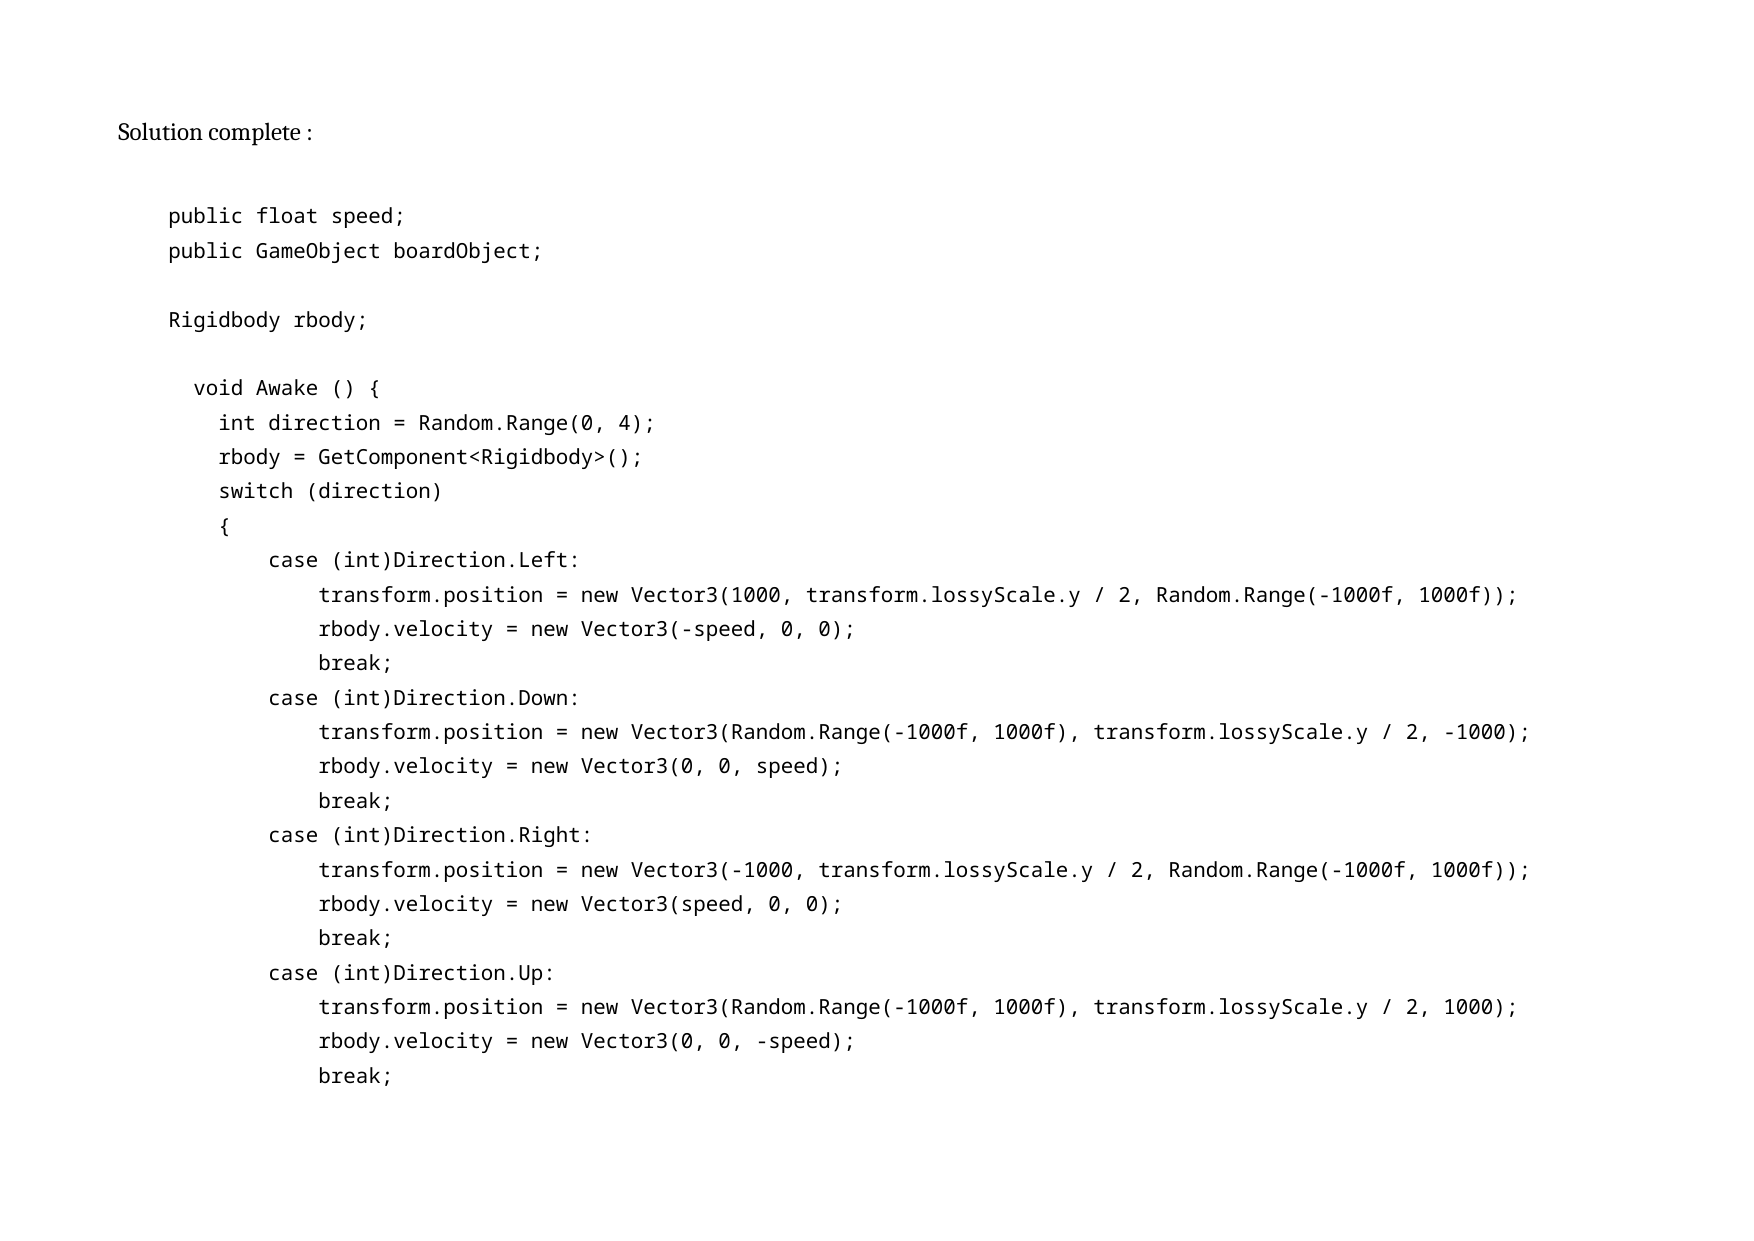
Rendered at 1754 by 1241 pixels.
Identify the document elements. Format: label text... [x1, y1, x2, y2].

text rbody.velocity = new Vector3(-speed, 0, 0); [118, 614, 1636, 642]
text break; [118, 1061, 1636, 1089]
text case (int)Direction.Down: [118, 683, 1636, 711]
text switch (direction) [118, 477, 1636, 505]
text break; [118, 786, 1636, 814]
text rbody.velocity = new Vector3(speed, 0, 0); [118, 889, 1636, 917]
text break; [118, 648, 1636, 677]
text Solution complete : [118, 118, 1636, 147]
text transform.position = new Vector3(-1000, transform.lossyScale.y / 2, Random.Range(-1000f, 1000f)); [118, 855, 1636, 883]
text { [118, 511, 1636, 539]
text rbody = GetComponent<Rigidbody>(); [118, 442, 1636, 471]
text public float speed; [118, 202, 1636, 230]
text transform.position = new Vector3(1000, transform.lossyScale.y / 2, Random.Range(-1000f, 1000f)); [118, 580, 1636, 608]
text break; [118, 923, 1636, 952]
text transform.position = new Vector3(Random.Range(-1000f, 1000f), transform.lossyScale.y / 2, -1000); [118, 717, 1636, 746]
text transform.position = new Vector3(Random.Range(-1000f, 1000f), transform.lossyScale.y / 2, 1000); [118, 992, 1636, 1021]
text rbody.velocity = new Vector3(0, 0, speed); [118, 752, 1636, 780]
text case (int)Direction.Right: [118, 820, 1636, 849]
text rbody.velocity = new Vector3(0, 0, -speed); [118, 1027, 1636, 1055]
text case (int)Direction.Left: [118, 545, 1636, 574]
text case (int)Direction.Up: [118, 958, 1636, 986]
text public GameObject boardObject; [118, 236, 1636, 264]
text void Awake () { [118, 373, 1636, 402]
text int direction = Random.Range(0, 4); [118, 408, 1636, 436]
text Rigidbody rbody; [118, 305, 1636, 333]
